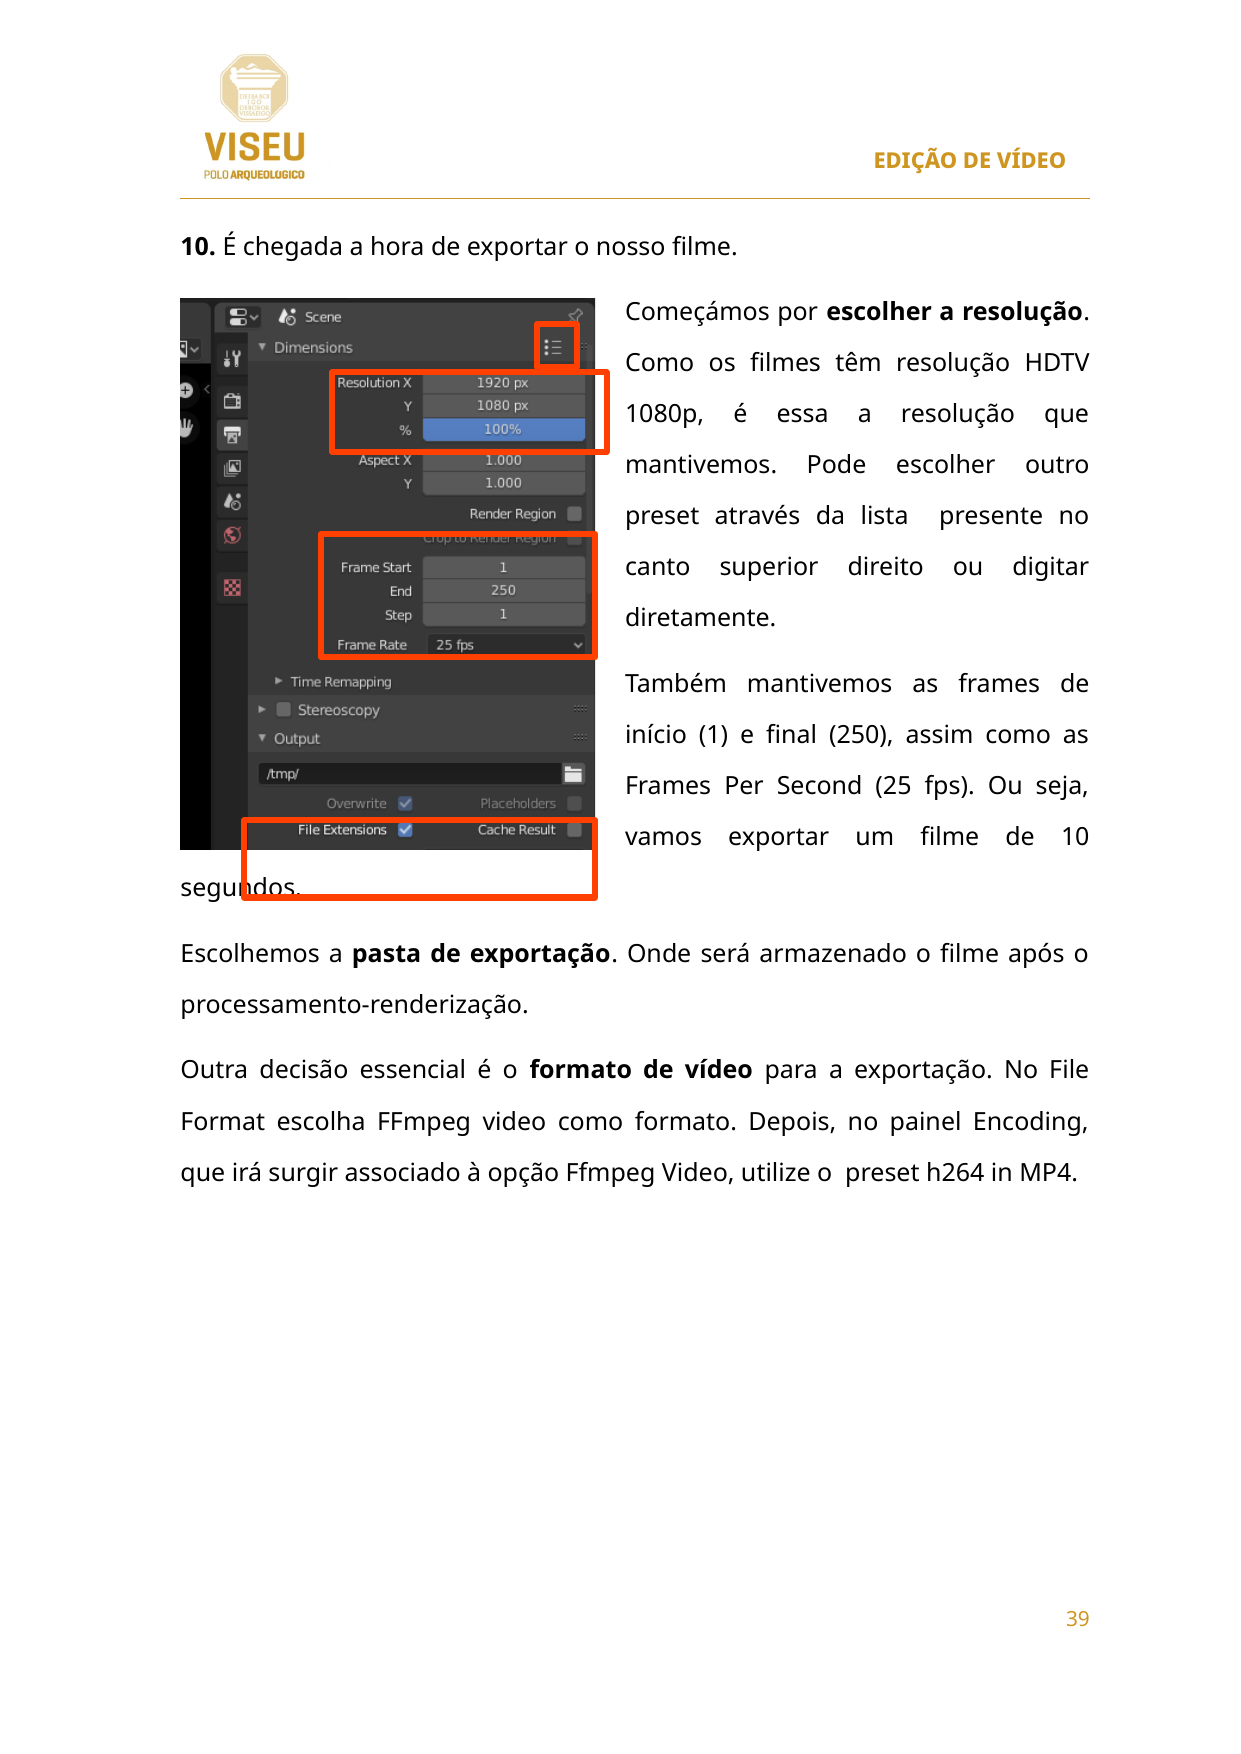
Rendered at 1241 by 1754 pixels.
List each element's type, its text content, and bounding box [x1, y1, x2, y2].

picture [540, 327, 574, 364]
text Também mantivemos as frames de início (1) e final (250), assim como as Frames Per Second (25 fps). Ou seja, vamos exportar um filme de 10 segundos. [180, 666, 1090, 904]
picture [247, 823, 592, 850]
text Começámos por escolher a resolução. Como os filmes têm resolução HDTV 1080p, é essa a resolução que mantivemos. Pode escolher outro preset através da lista presente no canto superior direito ou digitar diretamente. [180, 294, 1090, 634]
picture [180, 298, 596, 850]
picture [335, 375, 596, 449]
picture [324, 537, 592, 654]
text Outra decisão essencial é o formato de vídeo para a exportação. No File Format escolha FFmpeg video como formato. Depois, no painel Encoding, que irá surgir associado à opção Ffmpeg Video, utilize o preset h264 in MP4. [180, 1052, 1090, 1188]
text 10. É chegada a hora de exportar o nosso filme. [180, 228, 1090, 262]
text Escolhemos a pasta de exportação. Onde será armazenado o filme após o processamento-renderização. [180, 935, 1090, 1021]
